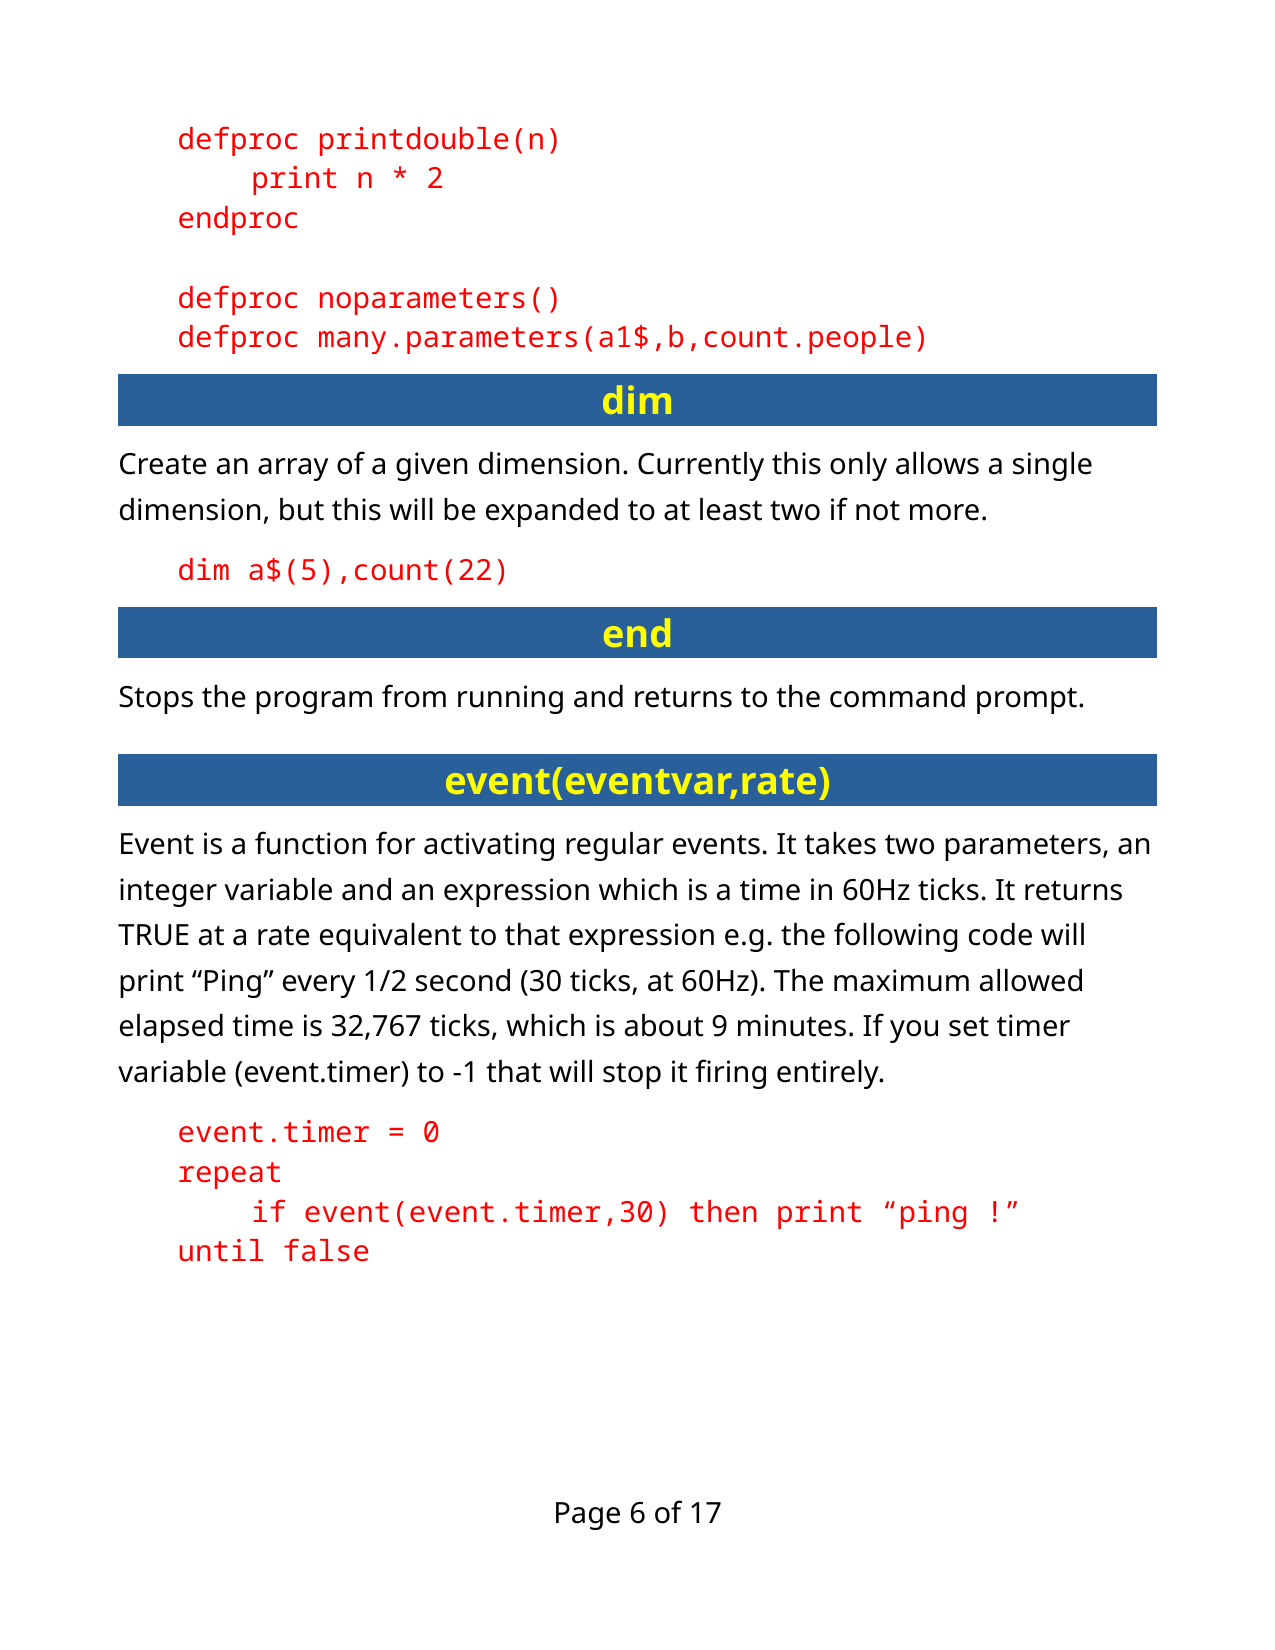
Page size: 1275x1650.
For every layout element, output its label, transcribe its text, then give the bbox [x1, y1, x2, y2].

text Event is a function for activating regular events. It takes two parameters, an integer variable and an expression which is a time in 60Hz ticks. It returns TRUE at a rate equivalent to that expression e.g. the following code will print “Ping” every 1/2 second (30 ticks, at 60Hz). The maximum allowed elapsed time is 32,767 ticks, which is about 9 minutes. If you set timer variable (event.timer) to -1 that will stop it firing entirely. [118, 823, 1157, 1091]
subtitle event(eventvar,rate) [118, 754, 1157, 806]
subtitle dim [118, 374, 1157, 426]
subtitle end [118, 607, 1157, 658]
text print n * 2 [177, 158, 1157, 197]
text Create an array of a given dimension. Currently this only allows a single dimension, but this will be expanded to at least two if not more. [118, 443, 1157, 529]
text dim a$(5),count(22) [177, 549, 1157, 589]
text until false [177, 1231, 1157, 1270]
text if event(event.timer,30) then print “Ping !” [177, 1191, 1157, 1231]
text Stops the program from running and returns to the command prompt. [118, 676, 1157, 716]
text defproc printDouble(n) [177, 118, 1157, 158]
text repeat [177, 1151, 1157, 1191]
text defproc noParameters() [177, 277, 1157, 317]
text endproc [177, 197, 1157, 237]
text defproc many.parameters(a1$,b,count.people) [177, 317, 1157, 356]
text event.timer = 0 [177, 1112, 1157, 1151]
